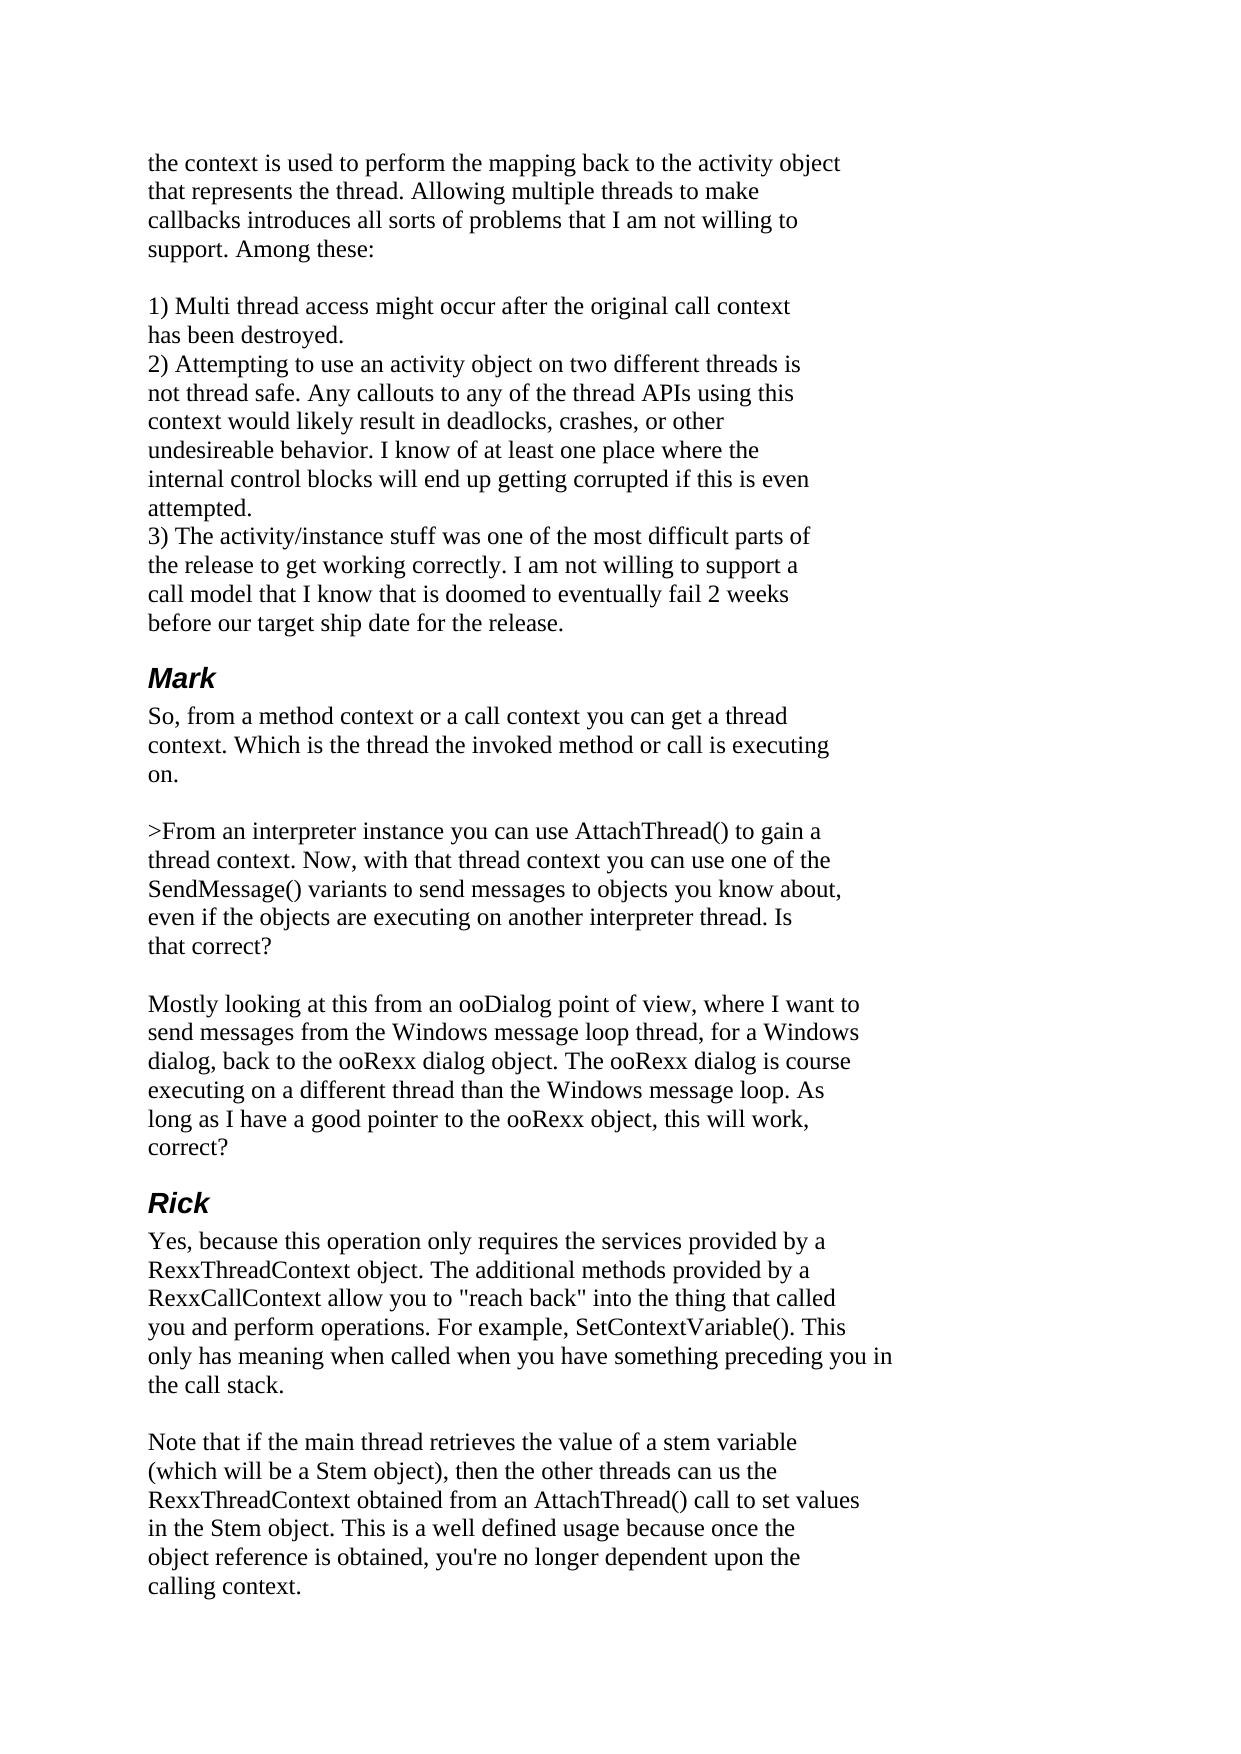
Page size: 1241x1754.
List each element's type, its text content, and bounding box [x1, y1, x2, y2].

subtitle Rick [148, 1186, 1093, 1220]
text the context is used to perform the mapping back to the activity object that represents the thread. Allowing multiple threads to make callbacks introduces all sorts of problems that I am not willing to support. Among these: 1) Multi thread access might occur after the original call context has been destroyed. 2) Attempting to use an activity object on two different threads is not thread safe. Any callouts to any of the thread APIs using this context would likely result in deadlocks, crashes, or other undesireable behavior. I know of at least one place where the internal control blocks will end up getting corrupted if this is even attempted. 3) The activity/instance stuff was one of the most difficult parts of the release to get working correctly. I am not willing to support a call model that I know that is doomed to eventually fail 2 weeks before our target ship date for the release. [148, 148, 1093, 636]
text Yes, because this operation only requires the services provided by a RexxThreadContext object. The additional methods provided by a RexxCallContext allow you to "reach back" into the thing that called you and perform operations. For example, SetContextVariable(). This only has meaning when called when you have something preceding you in the call stack. Note that if the main thread retrieves the value of a stem variable (which will be a Stem object), then the other threads can us the RexxThreadContext obtained from an AttachThread() call to set values in the Stem object. This is a well defined usage because once the object reference is obtained, you're no longer dependent upon the calling context. [148, 1226, 1093, 1600]
text So, from a method context or a call context you can get a thread context. Which is the thread the invoked method or call is executing on. >From an interpreter instance you can use AttachThread() to gain a thread context. Now, with that thread context you can use one of the SendMessage() variants to send messages to objects you know about, even if the objects are executing on another interpreter thread. Is that correct? Mostly looking at this from an ooDialog point of view, where I want to send messages from the Windows message loop thread, for a Windows dialog, back to the ooRexx dialog object. The ooRexx dialog is course executing on a different thread than the Windows message loop. As long as I have a good pointer to the ooRexx object, this will work, correct? [148, 701, 1093, 1161]
subtitle Mark [148, 661, 1093, 695]
